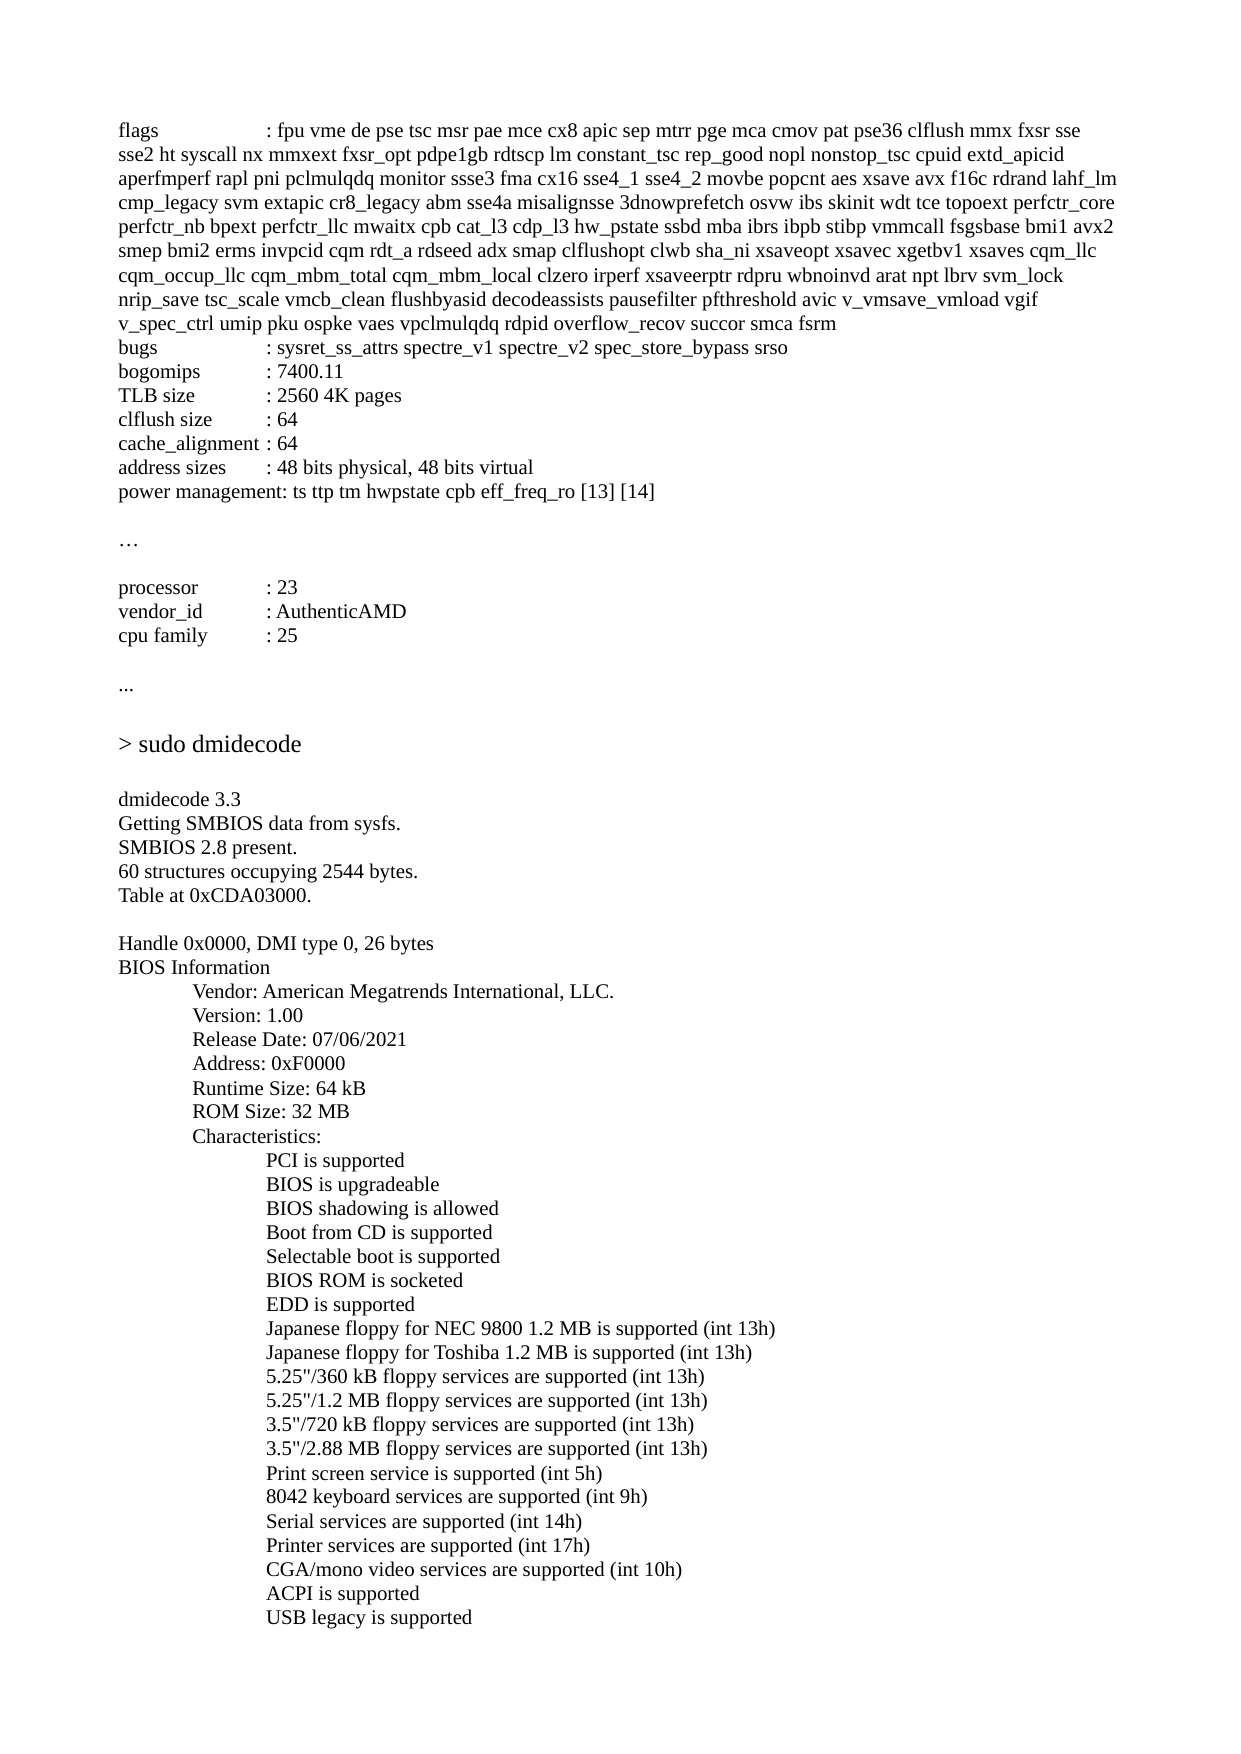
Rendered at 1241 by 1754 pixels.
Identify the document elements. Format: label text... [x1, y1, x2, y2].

text Japanese floppy for NEC 9800 1.2 MB is supported (int 13h) [118, 1316, 1122, 1340]
text Japanese floppy for Toshiba 1.2 MB is supported (int 13h) [118, 1340, 1122, 1364]
text Boot from CD is supported [118, 1220, 1122, 1244]
text EDD is supported [118, 1292, 1122, 1316]
text Runtime Size: 64 kB [118, 1075, 1122, 1099]
text 8042 keyboard services are supported (int 9h) [118, 1484, 1122, 1508]
text ROM Size: 32 MB [118, 1099, 1122, 1123]
text address sizes : 48 bits physical, 48 bits virtual [118, 455, 1122, 479]
text clflush size : 64 [118, 407, 1122, 431]
text CGA/mono video services are supported (int 10h) [118, 1557, 1122, 1581]
text BIOS is upgradeable [118, 1172, 1122, 1196]
text Version: 1.00 [118, 1003, 1122, 1027]
text Characteristics: [118, 1123, 1122, 1148]
text Serial services are supported (int 14h) [118, 1508, 1122, 1533]
text Selectable boot is supported [118, 1244, 1122, 1268]
text dmidecode 3.3 [118, 787, 1122, 811]
text USB legacy is supported [118, 1605, 1122, 1629]
text power management: ts ttp tm hwpstate cpb eff_freq_ro [13] [14] [118, 479, 1122, 503]
text … [118, 527, 1122, 551]
text processor : 23 [118, 575, 1122, 599]
text ACPI is supported [118, 1581, 1122, 1605]
text 5.25"/360 kB floppy services are supported (int 13h) [118, 1364, 1122, 1388]
text > sudo dmidecode [118, 729, 1122, 758]
text Handle 0x0000, DMI type 0, 26 bytes [118, 931, 1122, 955]
text Vendor: American Megatrends International, LLC. [118, 979, 1122, 1003]
text bogomips : 7400.11 [118, 359, 1122, 383]
text bugs : sysret_ss_attrs spectre_v1 spectre_v2 spec_store_bypass srso [118, 335, 1122, 359]
text 3.5"/2.88 MB floppy services are supported (int 13h) [118, 1436, 1122, 1460]
text Printer services are supported (int 17h) [118, 1533, 1122, 1557]
text flags : fpu vme de pse tsc msr pae mce cx8 apic sep mtrr pge mca cmov pat pse36 clflush mmx fxsr sse sse2 ht syscall nx mmxext fxsr_opt pdpe1gb rdtscp lm constant_tsc rep_good nopl nonstop_tsc cpuid extd_apicid aperfmperf rapl pni pclmulqdq monitor ssse3 fma cx16 sse4_1 sse4_2 movbe popcnt aes xsave avx f16c rdrand lahf_lm cmp_legacy svm extapic cr8_legacy abm sse4a misalignsse 3dnowprefetch osvw ibs skinit wdt tce topoext perfctr_core perfctr_nb bpext perfctr_llc mwaitx cpb cat_l3 cdp_l3 hw_pstate ssbd mba ibrs ibpb stibp vmmcall fsgsbase bmi1 avx2 smep bmi2 erms invpcid cqm rdt_a rdseed adx smap clflushopt clwb sha_ni xsaveopt xsavec xgetbv1 xsaves cqm_llc cqm_occup_llc cqm_mbm_total cqm_mbm_local clzero irperf xsaveerptr rdpru wbnoinvd arat npt lbrv svm_lock nrip_save tsc_scale vmcb_clean flushbyasid decodeassists pausefilter pfthreshold avic v_vmsave_vmload vgif v_spec_ctrl umip pku ospke vaes vpclmulqdq rdpid overflow_recov succor smca fsrm [118, 118, 1122, 335]
text PCI is supported [118, 1148, 1122, 1172]
text Table at 0xCDA03000. [118, 883, 1122, 907]
text 3.5"/720 kB floppy services are supported (int 13h) [118, 1412, 1122, 1436]
text Address: 0xF0000 [118, 1051, 1122, 1075]
text 5.25"/1.2 MB floppy services are supported (int 13h) [118, 1388, 1122, 1412]
text cpu family : 25 [118, 623, 1122, 647]
text ... [118, 672, 1122, 696]
text vendor_id : AuthenticAMD [118, 599, 1122, 623]
text 60 structures occupying 2544 bytes. [118, 859, 1122, 883]
text TLB size : 2560 4K pages [118, 383, 1122, 407]
text SMBIOS 2.8 present. [118, 835, 1122, 859]
text BIOS Information [118, 955, 1122, 979]
text Print screen service is supported (int 5h) [118, 1460, 1122, 1484]
text BIOS ROM is socketed [118, 1268, 1122, 1292]
text Getting SMBIOS data from sysfs. [118, 811, 1122, 835]
text cache_alignment : 64 [118, 431, 1122, 455]
text Release Date: 07/06/2021 [118, 1027, 1122, 1051]
text BIOS shadowing is allowed [118, 1196, 1122, 1220]
